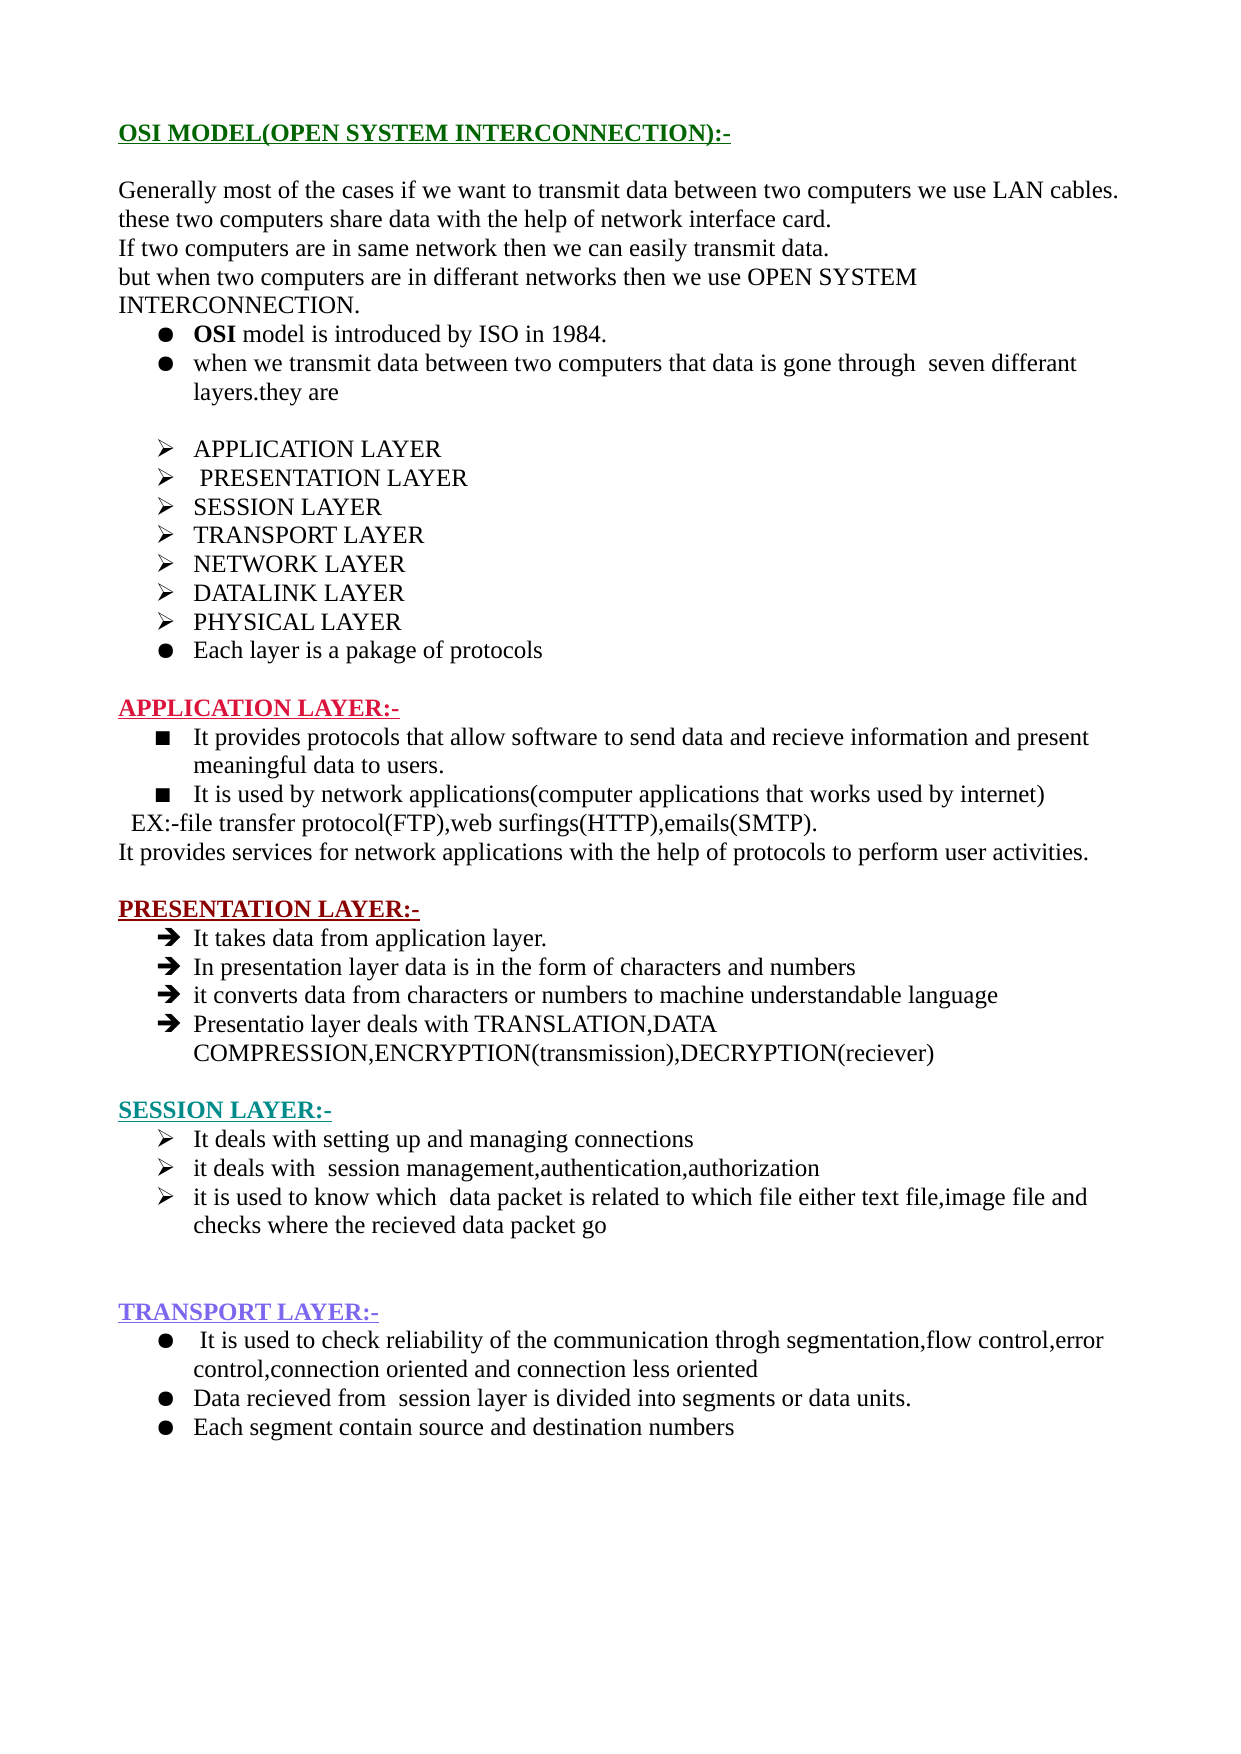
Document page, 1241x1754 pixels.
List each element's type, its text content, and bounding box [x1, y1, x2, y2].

text but when two computers are in differant networks then we use OPEN SYSTEM INTERCONNECTION. [118, 262, 1122, 319]
text PRESENTATION LAYER:- [118, 894, 1122, 923]
list In presentation layer data is in the form of characters and numbers [156, 952, 1122, 981]
list Each segment contain source and destination numbers [156, 1412, 1122, 1441]
list OSI model is introduced by ISO in 1984. [156, 319, 1122, 348]
list It is used by network applications(computer applications that works used by internet) [156, 779, 1122, 808]
list NETWORK LAYER [156, 549, 1122, 578]
list it converts data from characters or numbers to machine understandable language [156, 981, 1122, 1009]
text It provides services for network applications with the help of protocols to perform user activities. [118, 837, 1122, 866]
text these two computers share data with the help of network interface card. [118, 204, 1122, 233]
list SESSION LAYER [156, 492, 1122, 521]
list DATALINK LAYER [156, 578, 1122, 607]
text Generally most of the cases if we want to transmit data between two computers we use LAN cables. [118, 176, 1122, 204]
list when we transmit data between two computers that data is gone through seven differant layers.they are [156, 348, 1122, 406]
list APPLICATION LAYER [156, 434, 1122, 463]
text SESSION LAYER:- [118, 1096, 1122, 1124]
list it is used to know which data packet is related to which file either text file,image file and checks where the recieved data packet go [156, 1182, 1122, 1239]
list Data recieved from session layer is divided into segments or data units. [156, 1383, 1122, 1412]
text EX:-file transfer protocol(FTP),web surfings(HTTP),emails(SMTP). [118, 808, 1122, 837]
list It is used to check reliability of the communication throgh segmentation,flow control,error control,connection oriented and connection less oriented [156, 1326, 1122, 1383]
list It takes data from application layer. [156, 923, 1122, 952]
list TRANSPORT LAYER [156, 521, 1122, 549]
list It provides protocols that allow software to send data and recieve information and present meaningful data to users. [156, 722, 1122, 779]
list PRESENTATION LAYER [156, 463, 1122, 492]
list Each layer is a pakage of protocols [156, 636, 1122, 664]
text OSI MODEL(OPEN SYSTEM INTERCONNECTION):- [118, 118, 1122, 147]
text APPLICATION LAYER:- [118, 693, 1122, 722]
text If two computers are in same network then we can easily transmit data. [118, 233, 1122, 262]
list PHYSICAL LAYER [156, 607, 1122, 636]
list it deals with session management,authentication,authorization [156, 1153, 1122, 1182]
list Presentatio layer deals with TRANSLATION,DATA COMPRESSION,ENCRYPTION(transmission),DECRYPTION(reciever) [156, 1009, 1122, 1067]
text TRANSPORT LAYER:- [118, 1297, 1122, 1326]
list It deals with setting up and managing connections [156, 1124, 1122, 1153]
